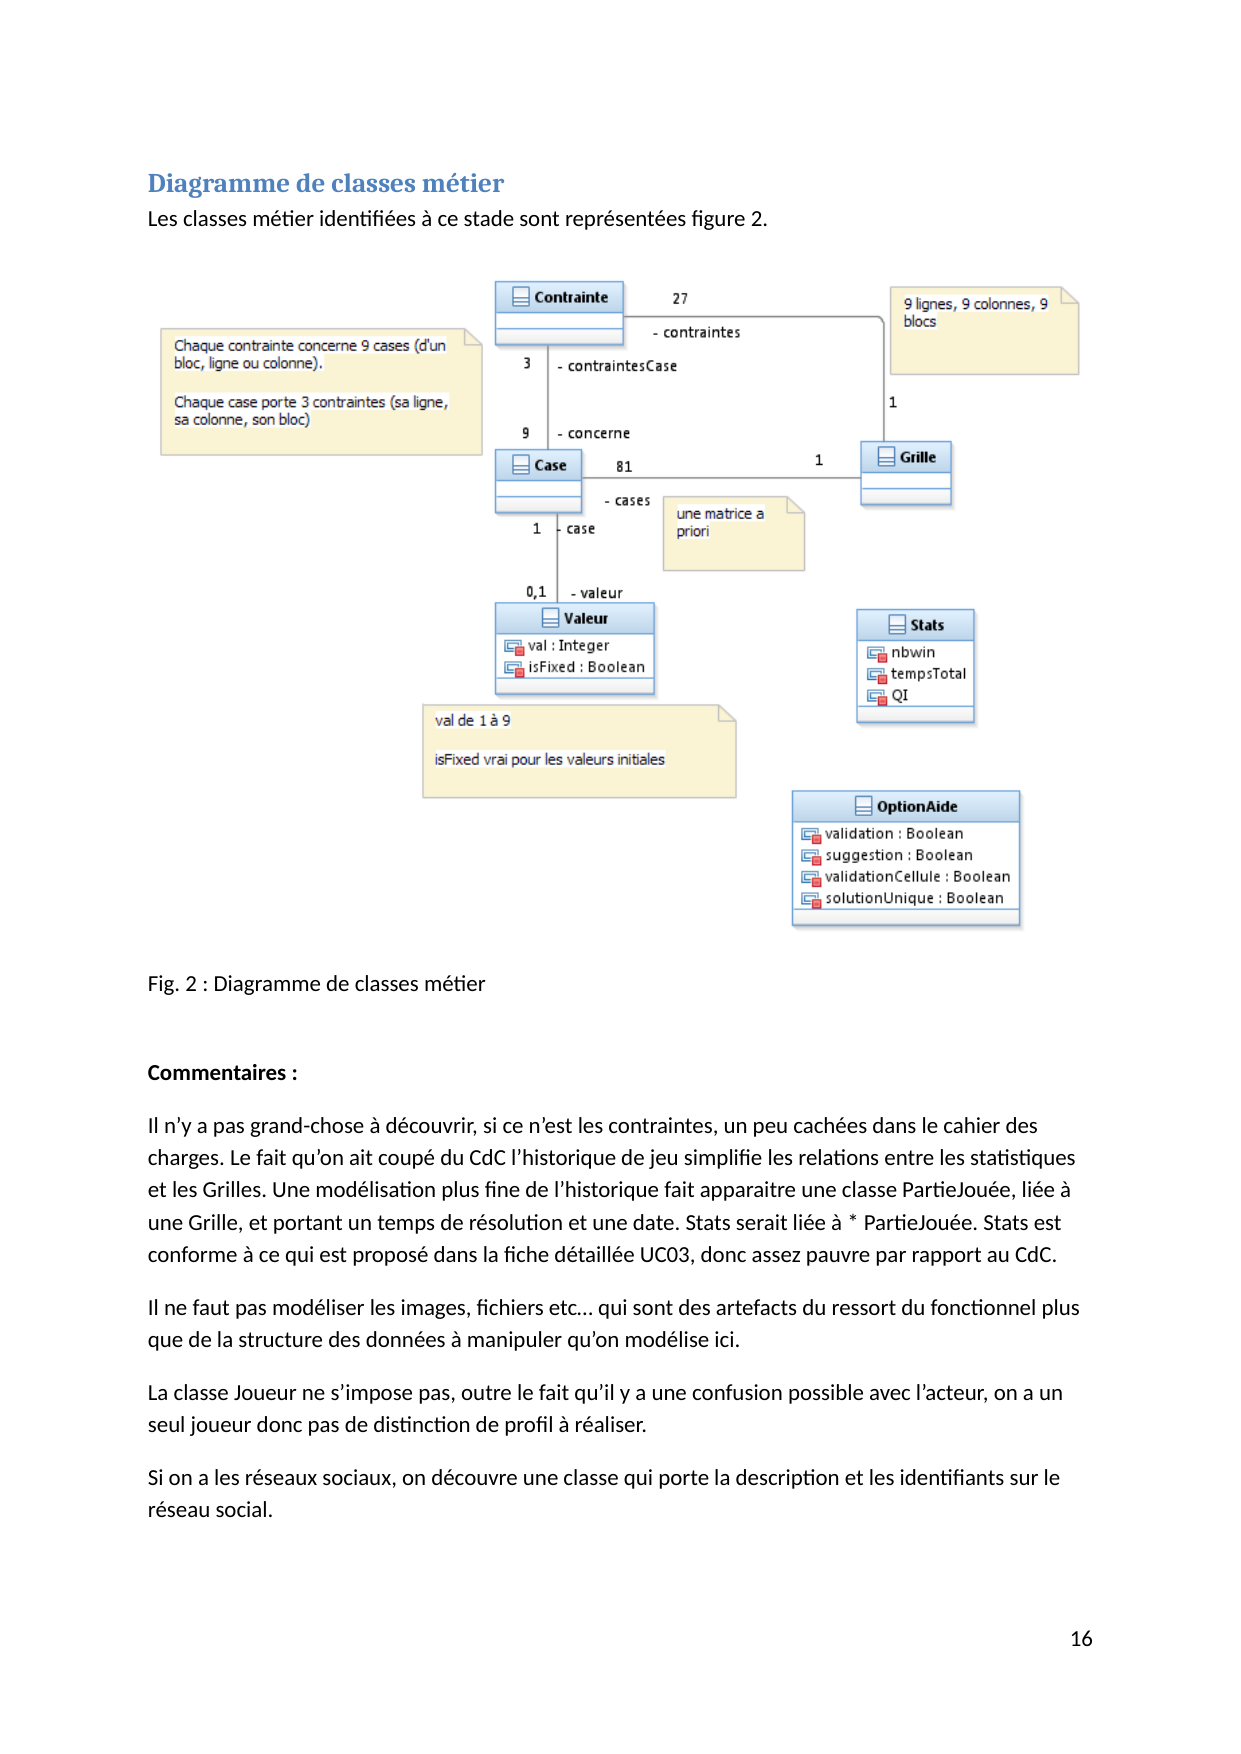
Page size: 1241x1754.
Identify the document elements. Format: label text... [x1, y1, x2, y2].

text Fig. 2 : Diagramme de classes métier [148, 969, 1093, 997]
text Les classes métier identifiées à ce stade sont représentées figure 2. [148, 204, 1093, 232]
picture [147, 257, 1093, 945]
text Il n’y a pas grand-chose à découvrir, si ce n’est les contraintes, un peu cachées dans le cahier des charges. Le fait qu’on ait coupé du CdC l’historique de jeu simplifie les relations entre les statistiques et les Grilles. Une modélisation plus fine de l’historique fait apparaitre une classe PartieJouée, liée à une Grille, et portant un temps de résolution et une date. Stats serait liée à * PartieJouée. Stats est conforme à ce qui est proposé dans la fiche détaillée UC03, donc assez pauvre par rapport au CdC. [148, 1111, 1093, 1268]
text Commentaires : [148, 1058, 1093, 1086]
text Il ne faut pas modéliser les images, fichiers etc… qui sont des artefacts du ressort du fonctionnel plus que de la structure des données à manipuler qu’on modélise ici. [148, 1293, 1093, 1353]
text Si on a les réseaux sociaux, on découvre une classe qui porte la description et les identifiants sur le réseau social. [148, 1463, 1093, 1524]
text La classe Joueur ne s’impose pas, outre le fait qu’il y a une confusion possible avec l’acteur, on a un seul joueur donc pas de distinction de profil à réaliser. [148, 1378, 1093, 1438]
subtitle Diagramme de classes métier [148, 168, 1093, 199]
